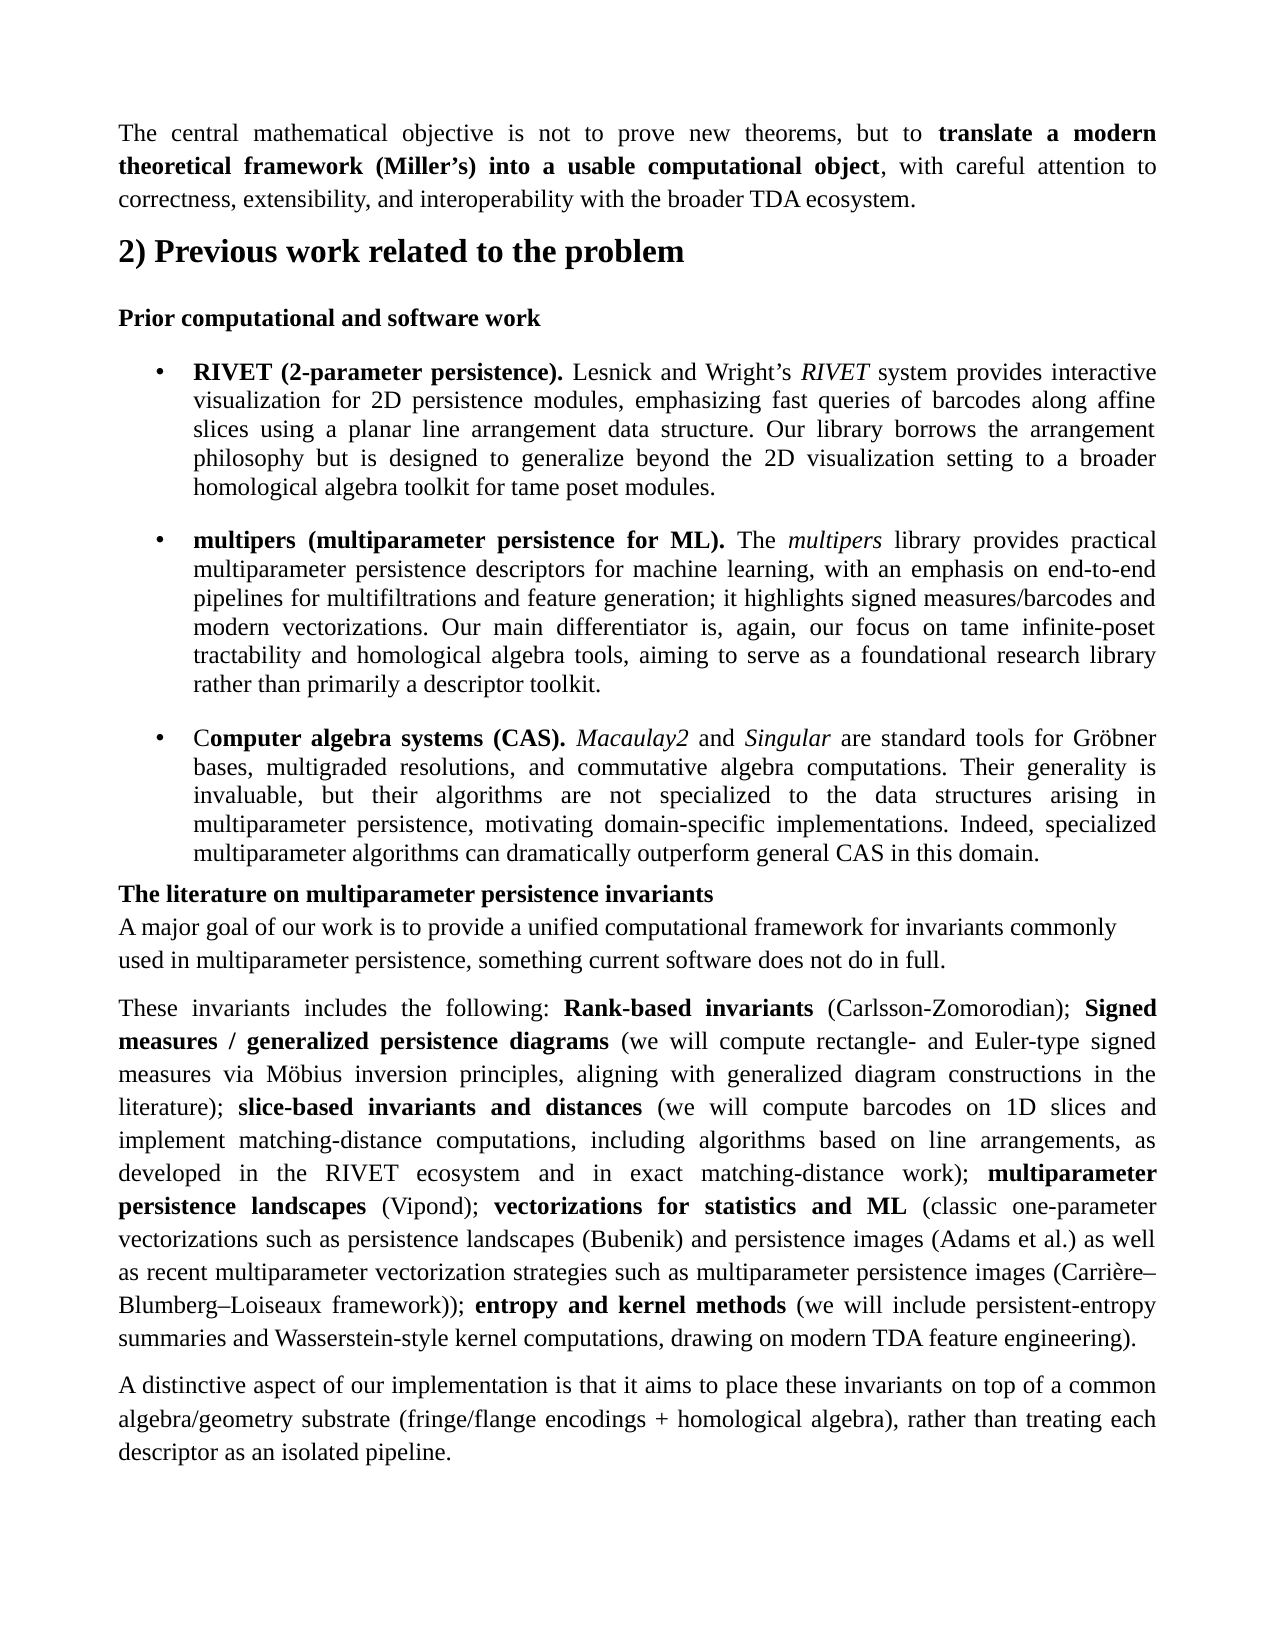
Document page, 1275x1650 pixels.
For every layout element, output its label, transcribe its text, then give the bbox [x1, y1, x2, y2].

subtitle Prior computational and software work [118, 303, 1157, 332]
text The central mathematical objective is not to prove new theorems, but to translate a modern theoretical framework (Miller’s) into a usable computational object, with careful attention to correctness, extensibility, and interoperability with the broader TDA ecosystem. [118, 118, 1157, 213]
text These invariants includes the following: Rank-based invariants (Carlsson-Zomorodian); Signed measures / generalized persistence diagrams (we will compute rectangle- and Euler-type signed measures via Möbius inversion principles, aligning with generalized diagram constructions in the literature); slice-based invariants and distances (we will compute barcodes on 1D slices and implement matching-distance computations, including algorithms based on line arrangements, as developed in the RIVET ecosystem and in exact matching-distance work); multiparameter persistence landscapes (Vipond); vectorizations for statistics and ML (classic one-parameter vectorizations such as persistence landscapes (Bubenik) and persistence images (Adams et al.) as well as recent multiparameter vectorization strategies such as multiparameter persistence images (Carrière–Blumberg–Loiseaux framework)); entropy and kernel methods (we will include persistent-entropy summaries and Wasserstein-style kernel computations, drawing on modern TDA feature engineering). [118, 993, 1157, 1352]
text The literature on multiparameter persistence invariants A major goal of our work is to provide a unified computational framework for invariants commonly used in multiparameter persistence, something current software does not do in full. [118, 879, 1157, 974]
subtitle multipers (multiparameter persistence for ML). The multipers library provides practical multiparameter persistence descriptors for machine learning, with an emphasis on end-to-end pipelines for multifiltrations and feature generation; it highlights signed measures/barcodes and modern vectorizations. Our main differentiator is, again, our focus on tame infinite-poset tractability and homological algebra tools, aiming to serve as a foundational research library rather than primarily a descriptor toolkit. [156, 525, 1157, 698]
text A distinctive aspect of our implementation is that it aims to place these invariants on top of a common algebra/geometry substrate (fringe/flange encodings + homological algebra), rather than treating each descriptor as an isolated pipeline. [118, 1371, 1157, 1465]
text 2) Previous work related to the problem [118, 232, 1157, 270]
subtitle RIVET (2-parameter persistence). Lesnick and Wright’s RIVET system provides interactive visualization for 2D persistence modules, emphasizing fast queries of barcodes along affine slices using a planar line arrangement data structure. Our library borrows the arrangement philosophy but is designed to generalize beyond the 2D visualization setting to a broader homological algebra toolkit for tame poset modules. [156, 357, 1157, 500]
subtitle Computer algebra systems (CAS). Macaulay2 and Singular are standard tools for Gröbner bases, multigraded resolutions, and commutative algebra computations. Their generality is invaluable, but their algorithms are not specialized to the data structures arising in multiparameter persistence, motivating domain-specific implementations. Indeed, specialized multiparameter algorithms can dramatically outperform general CAS in this domain. [156, 723, 1157, 867]
